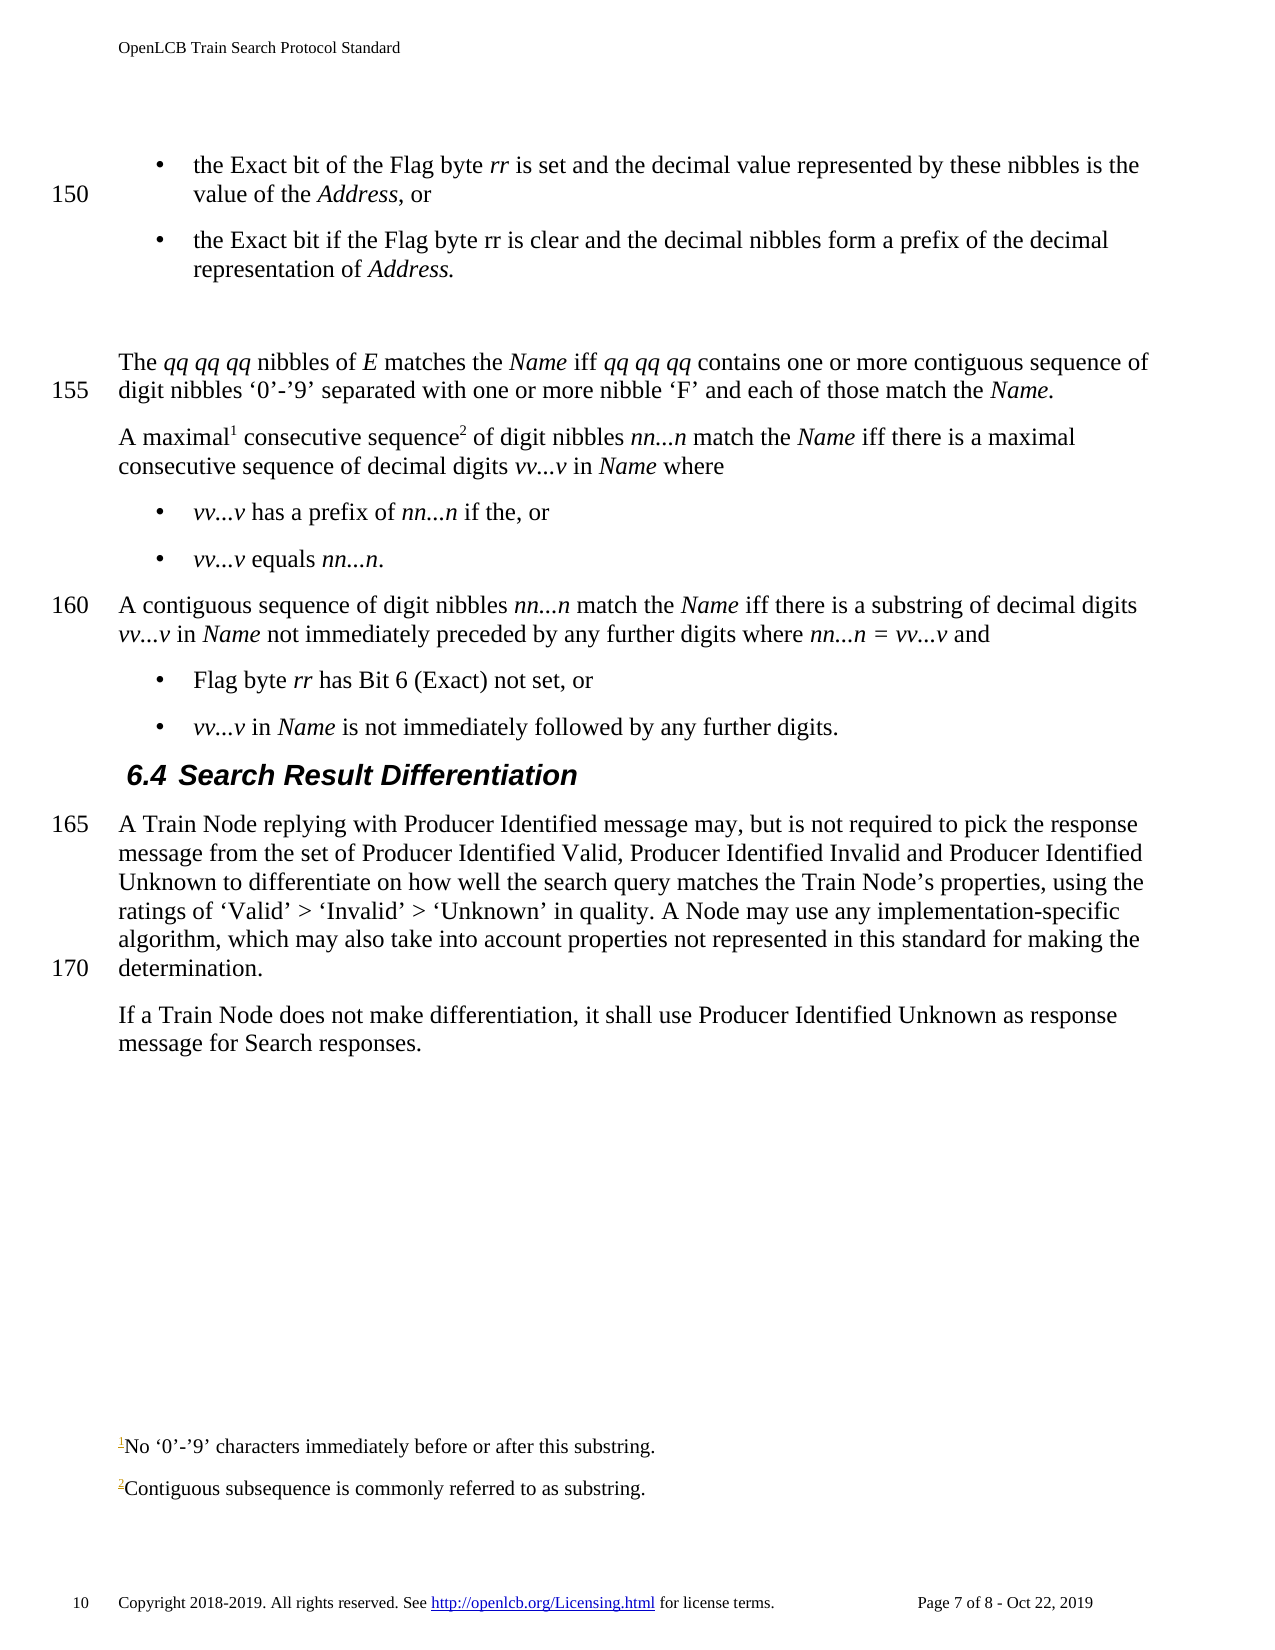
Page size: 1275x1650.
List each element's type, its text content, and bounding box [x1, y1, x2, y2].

text A contiguous sequence of digit nibbles nn...n match the Name iff there is a substring of decimal digits vv...v in Name not immediately preceded by any further digits where nn...n = vv...v and [118, 590, 1157, 648]
subtitle Search Result Differentiation [118, 758, 1157, 792]
text A maximal consecutive sequence of digit nibbles nn...n match the Name iff there is a maximal consecutive sequence of decimal digits vv...v in Name where [118, 422, 1157, 479]
text If a Train Node does not make differentiation, it shall use Producer Identified Unknown as response message for Search responses. [118, 1000, 1157, 1057]
list the Exact bit if the Flag byte rr is clear and the decimal nibbles form a prefix of the decimal representation of Address. [156, 225, 1157, 283]
text Contiguous subsequence is commonly referred to as substring. [118, 1476, 1157, 1500]
list vv...v in Name is not immediately followed by any further digits. [156, 712, 1157, 741]
list the Exact bit of the Flag byte rr is set and the decimal value represented by these nibbles is the value of the Address, or [156, 150, 1157, 207]
list vv...v equals nn...n. [156, 544, 1157, 572]
list vv...v has a prefix of nn...n if the, or [156, 497, 1157, 526]
text A Train Node replying with Producer Identified message may, but is not required to pick the response message from the set of Producer Identified Valid, Producer Identified Invalid and Producer Identified Unknown to differentiate on how well the search query matches the Train Node’s properties, using the ratings of ‘Valid’ > ‘Invalid’ > ‘Unknown’ in quality. A Node may use any implementation-specific algorithm, which may also take into account properties not represented in this standard for making the determination. [118, 809, 1157, 982]
text No ‘0’-’9’ characters immediately before or after this substring. [118, 1434, 1157, 1458]
list Flag byte rr has Bit 6 (Exact) not set, or [156, 665, 1157, 694]
